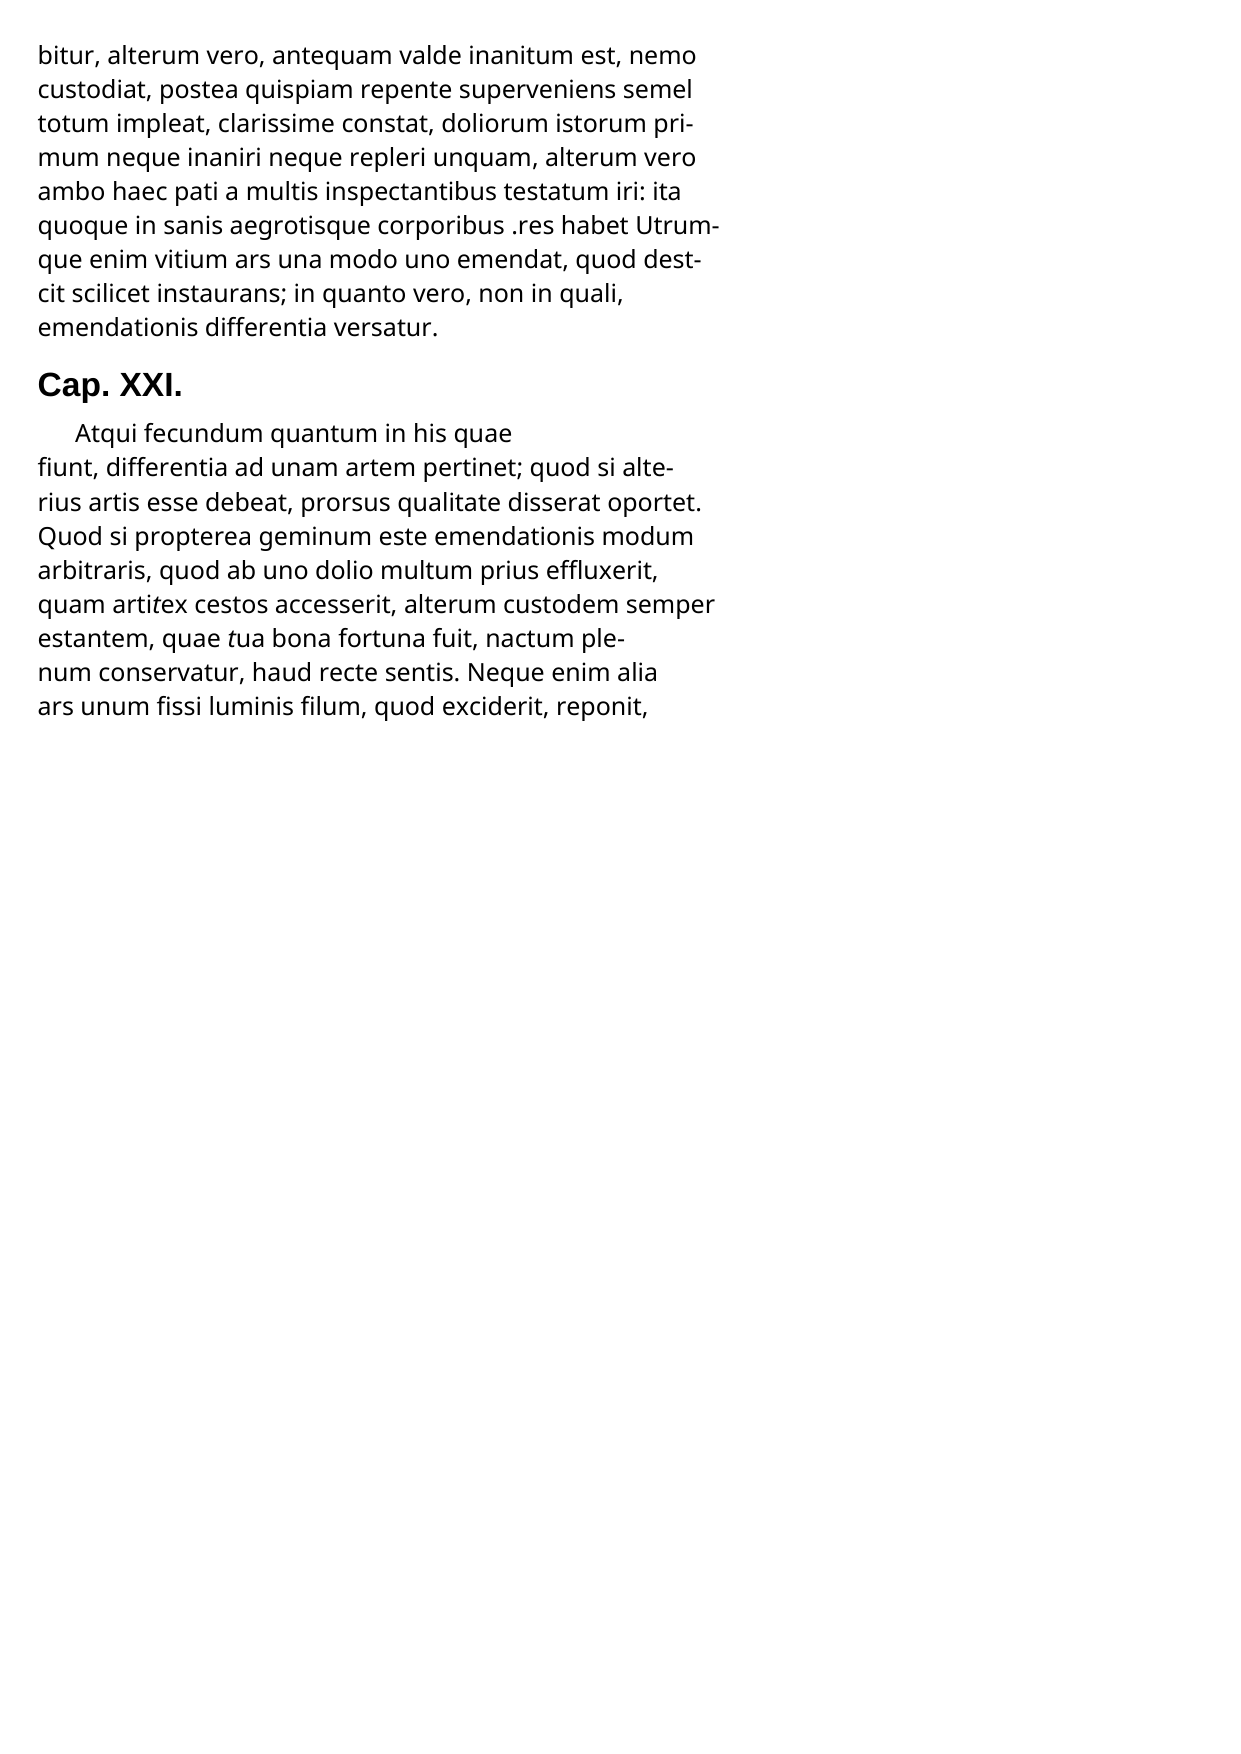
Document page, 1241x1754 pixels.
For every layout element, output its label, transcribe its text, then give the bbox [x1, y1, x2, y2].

subtitle Cap. XXI. [37, 365, 1203, 403]
text Atqui fecundum quantum in his quae fiunt, differentia ad unam artem pertinet; quod si alte- rius artis esse debeat, prorsus qualitate disserat oportet. Quod si propterea geminum este emendationis modum arbitraris, quod ab uno dolio multum prius effluxerit, quam artitex cestos accesserit, alterum custodem semper estantem, quae tua bona fortuna fuit, nactum ple- num conservatur, haud recte sentis. Neque enim alia ars unum fissi luminis filum, quod exciderit, reponit, [37, 416, 1203, 723]
text bitur, alterum vero, antequam valde inanitum est, nemo custodiat, postea quispiam repente superveniens semel totum impleat, clarissime constat, doliorum istorum pri- mum neque inaniri neque repleri unquam, alterum vero ambo haec pati a multis inspectantibus testatum iri: ita quoque in sanis aegrotisque corporibus .res habet Utrum- que enim vitium ars una modo uno emendat, quod dest- cit scilicet instaurans; in quanto vero, non in quali, emendationis differentia versatur. [37, 37, 1203, 344]
